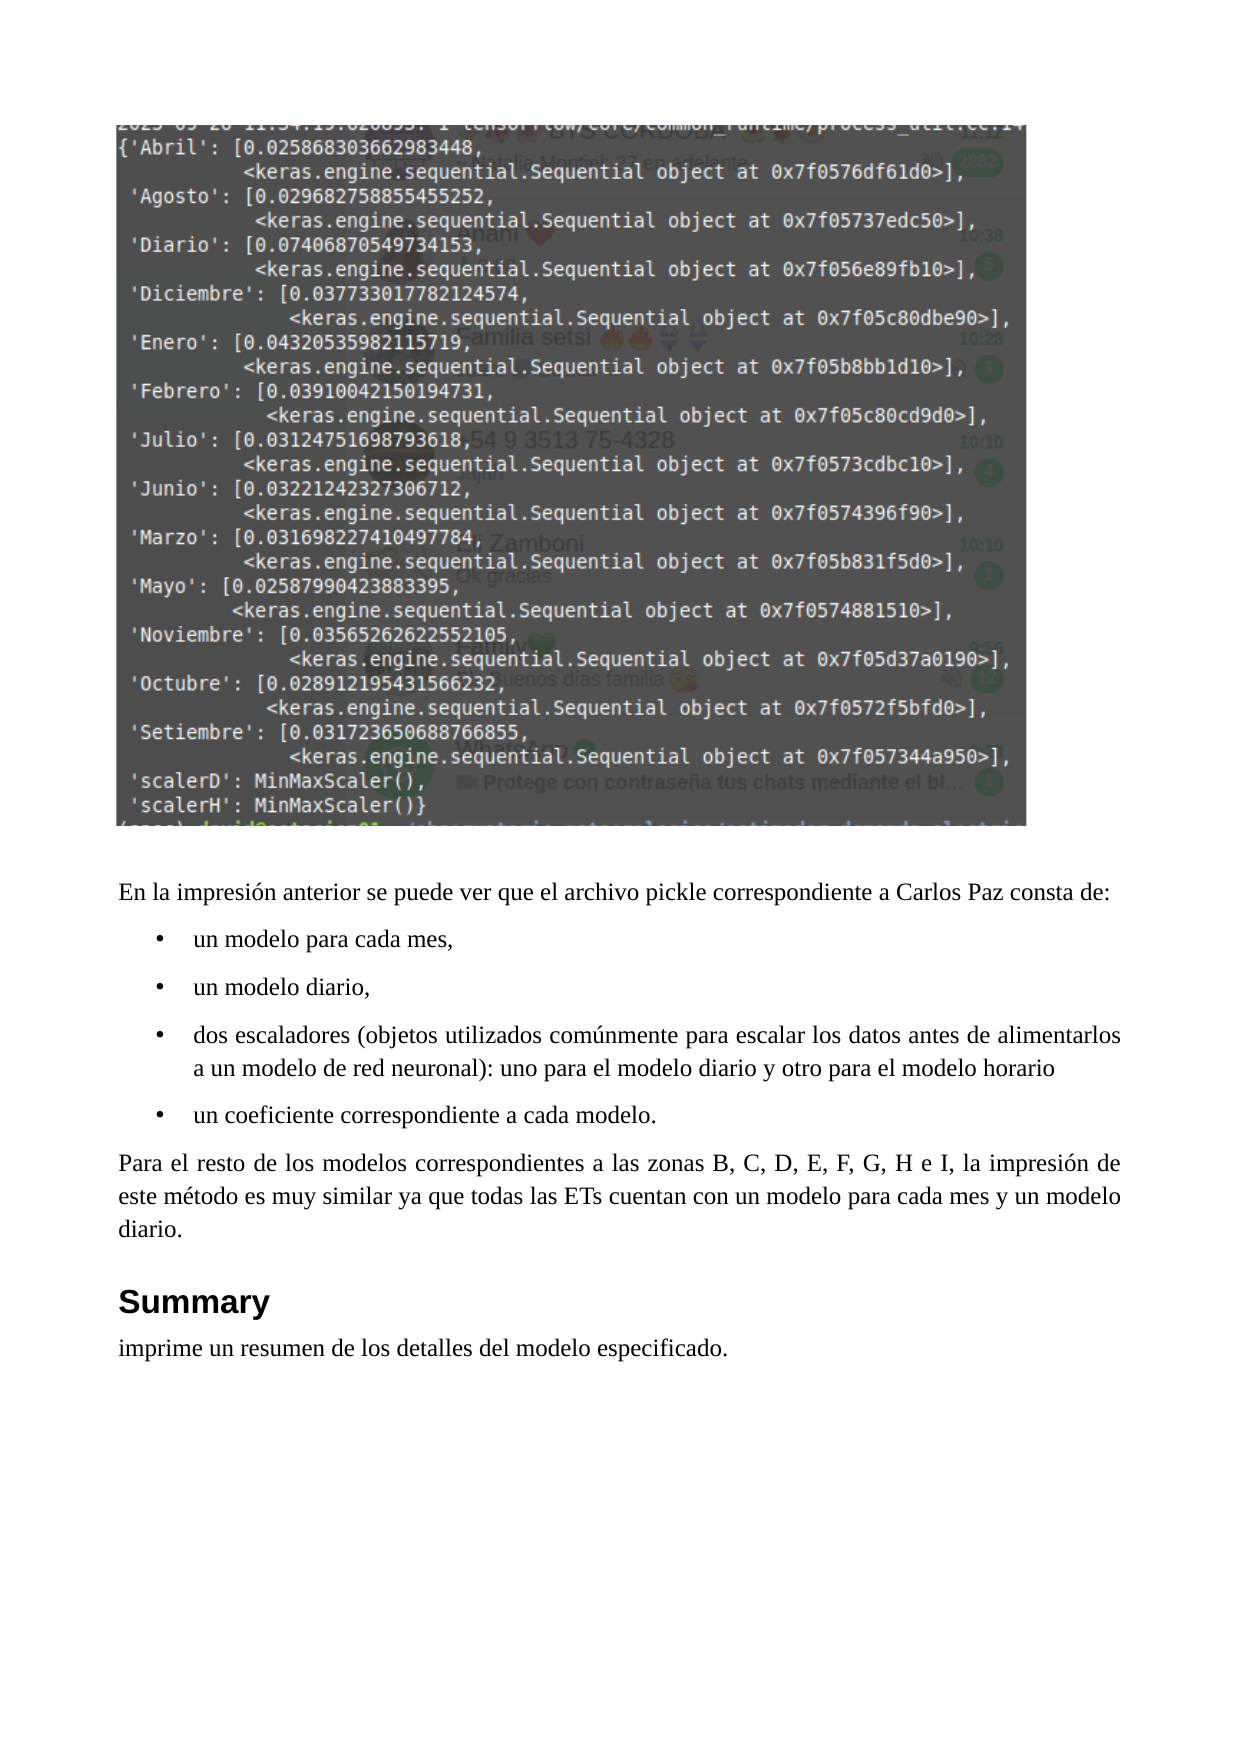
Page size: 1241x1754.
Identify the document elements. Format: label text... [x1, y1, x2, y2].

subtitle Summary [118, 1282, 1122, 1321]
text imprime un resumen de los detalles del modelo especificado. [118, 1333, 1122, 1362]
list dos escaladores (objetos utilizados comúnmente para escalar los datos antes de alimentarlos a un modelo de red neuronal): uno para el modelo diario y otro para el modelo horario [156, 1020, 1122, 1081]
text Para el resto de los modelos correspondientes a las zonas B, C, D, E, F, G, H e I, la impresión de este método es muy similar ya que todas las ETs cuentan con un modelo para cada mes y un modelo diario. [118, 1148, 1122, 1243]
list un coeficiente correspondiente a cada modelo. [156, 1100, 1122, 1129]
list un modelo diario, [156, 972, 1122, 1001]
text En la impresión anterior se puede ver que el archivo pickle correspondiente a Carlos Paz consta de: [118, 877, 1122, 906]
list un modelo para cada mes, [156, 924, 1122, 953]
